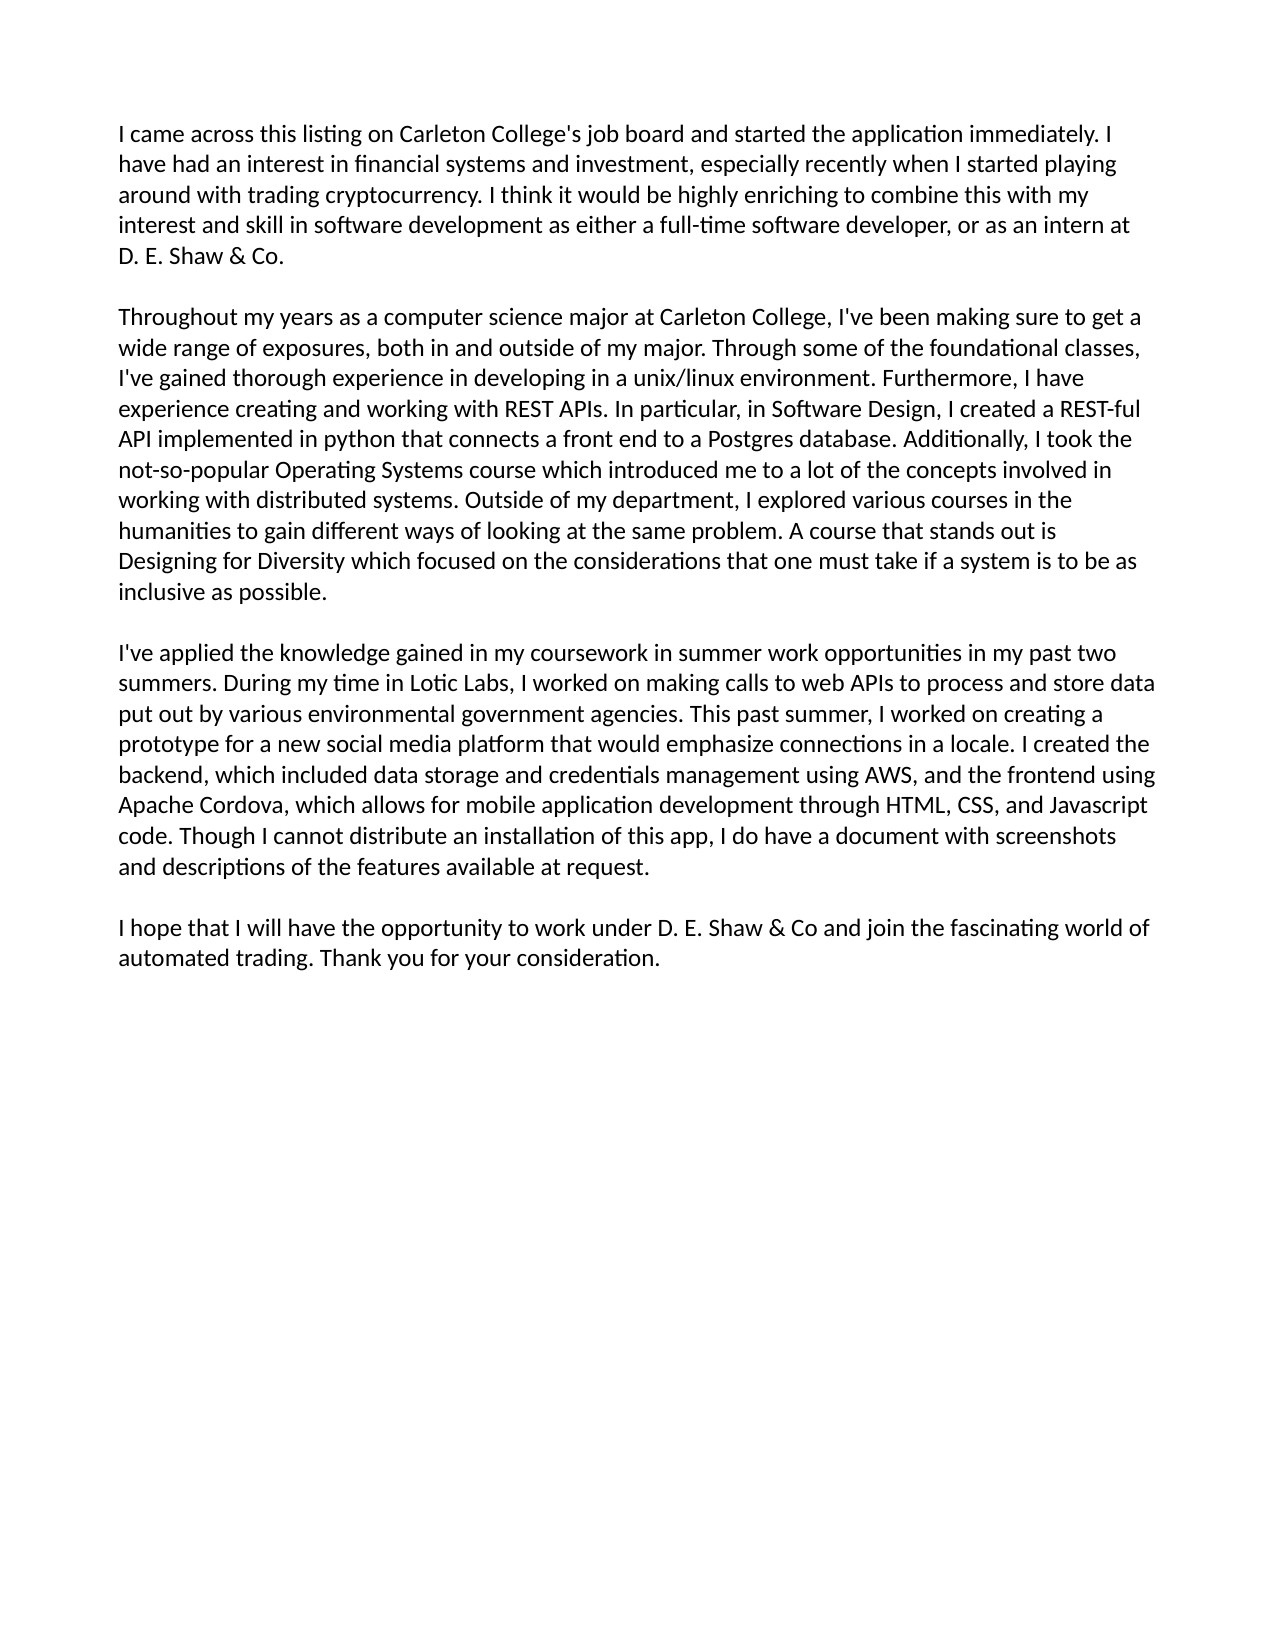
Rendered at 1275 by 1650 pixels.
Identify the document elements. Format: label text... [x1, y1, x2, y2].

text Throughout my years as a computer science major at Carleton College, I've been making sure to get a wide range of exposures, both in and outside of my major. Through some of the foundational classes, I've gained thorough experience in developing in a unix/linux environment. Furthermore, I have experience creating and working with REST APIs. In particular, in Software Design, I created a REST-ful API implemented in python that connects a front end to a Postgres database. Additionally, I took the not-so-popular Operating Systems course which introduced me to a lot of the concepts involved in working with distributed systems. Outside of my department, I explored various courses in the humanities to gain different ways of looking at the same problem. A course that stands out is Designing for Diversity which focused on the considerations that one must take if a system is to be as inclusive as possible. [118, 301, 1157, 606]
text I came across this listing on Carleton College's job board and started the application immediately. I have had an interest in financial systems and investment, especially recently when I started playing around with trading cryptocurrency. I think it would be highly enriching to combine this with my interest and skill in software development as either a full-time software developer, or as an intern at D. E. Shaw & Co. [118, 118, 1157, 271]
text I hope that I will have the opportunity to work under D. E. Shaw & Co and join the fascinating world of automated trading. Thank you for your consideration. [118, 912, 1157, 973]
text I've applied the knowledge gained in my coursework in summer work opportunities in my past two summers. During my time in Lotic Labs, I worked on making calls to web APIs to process and store data put out by various environmental government agencies. This past summer, I worked on creating a prototype for a new social media platform that would emphasize connections in a locale. I created the backend, which included data storage and credentials management using AWS, and the frontend using Apache Cordova, which allows for mobile application development through HTML, CSS, and Javascript code. Though I cannot distribute an installation of this app, I do have a document with screenshots and descriptions of the features available at request. [118, 637, 1157, 881]
